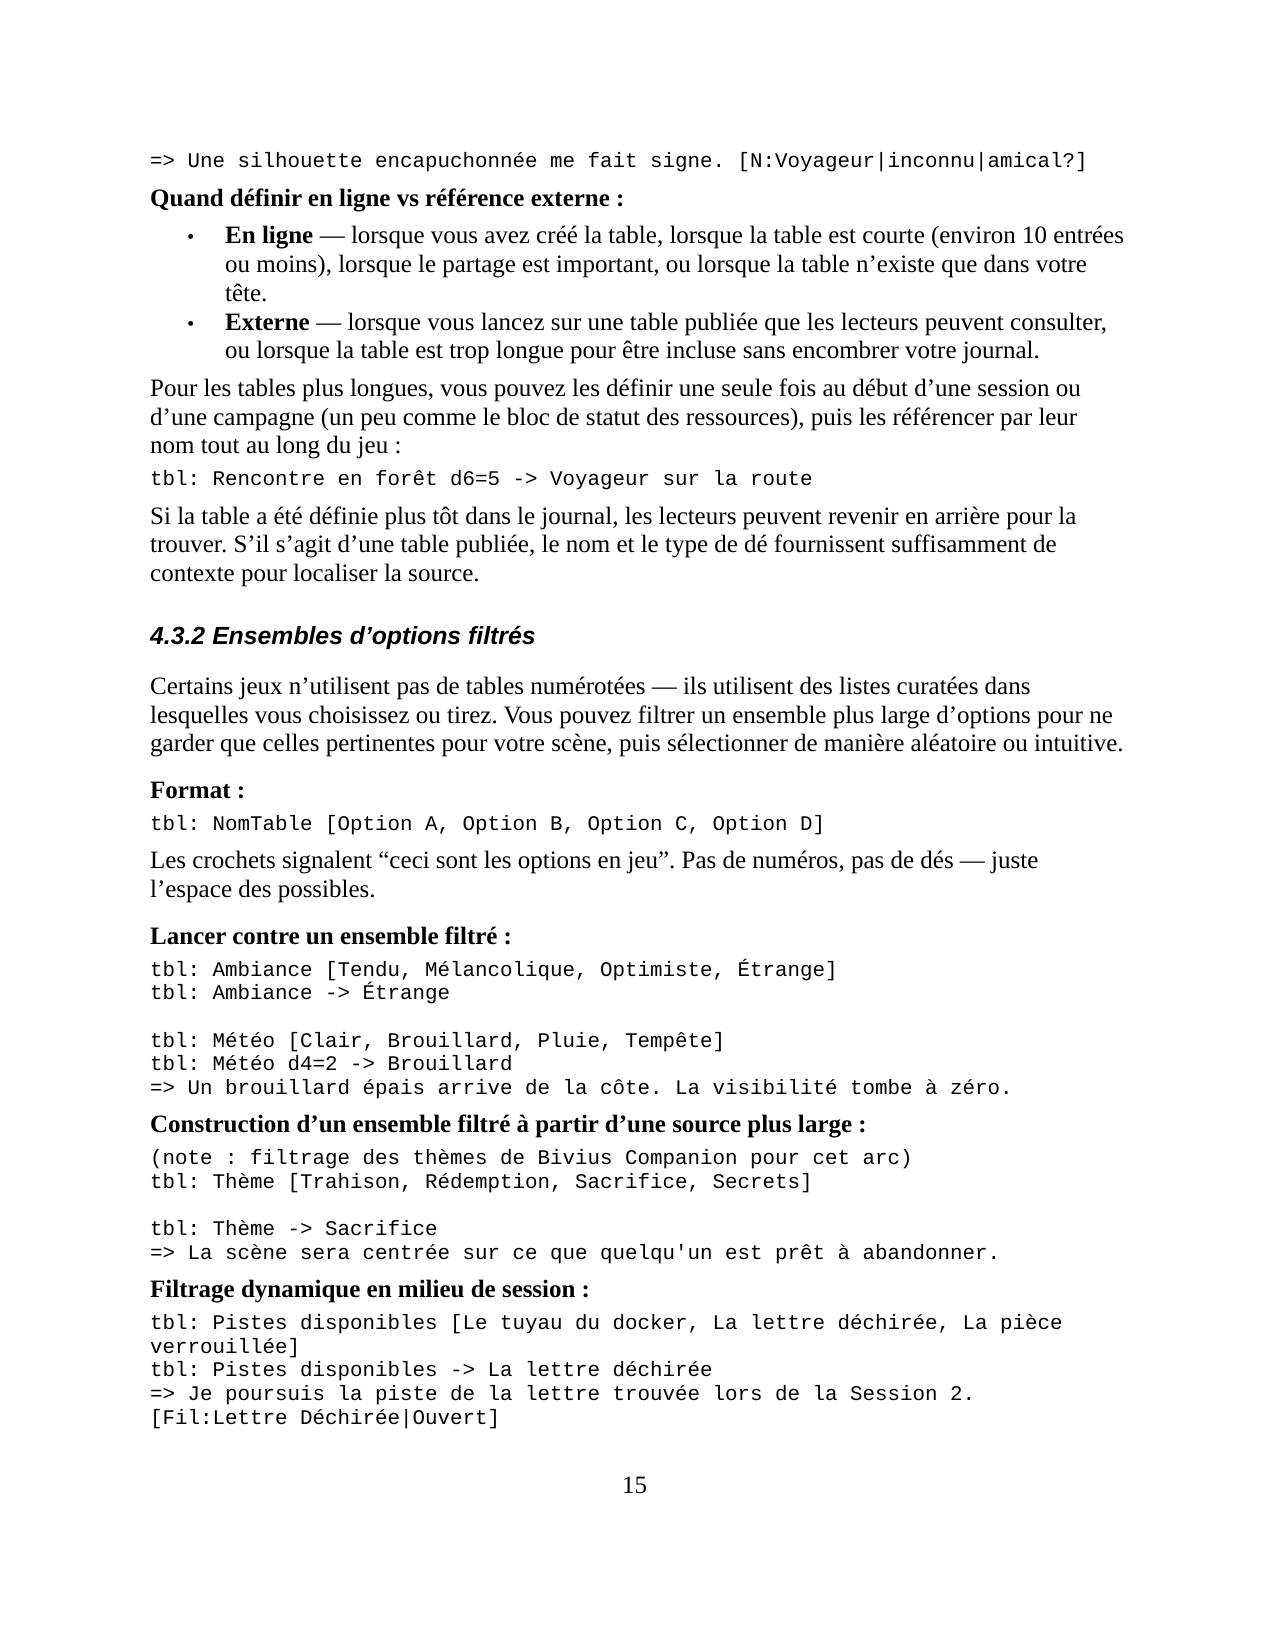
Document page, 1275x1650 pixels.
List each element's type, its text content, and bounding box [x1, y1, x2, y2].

text tbl: Rencontre en forêt d6=5 -> Voyageur sur la route [150, 468, 1125, 492]
subtitle 4.3.2 Ensembles d’options filtrés [150, 621, 1125, 649]
text tbl: Pistes disponibles [Le tuyau du docker, La lettre déchirée, La pièce verrouillée] [150, 1312, 1125, 1359]
text Quand définir en ligne vs référence externe : [150, 183, 1125, 211]
text => Un brouillard épais arrive de la côte. La visibilité tombe à zéro. [150, 1077, 1125, 1101]
text tbl: NomTable [Option A, Option B, Option C, Option D] [150, 813, 1125, 837]
text Lancer contre un ensemble filtré : [150, 921, 1125, 950]
text Filtrage dynamique en milieu de session : [150, 1274, 1125, 1303]
text tbl: Ambiance [Tendu, Mélancolique, Optimiste, Étrange] [150, 959, 1125, 982]
text Pour les tables plus longues, vous pouvez les définir une seule fois au début d’une session ou d’une campagne (un peu comme le bloc de statut des ressources), puis les référencer par leur nom tout au long du jeu : [150, 373, 1125, 459]
list Externe — lorsque vous lancez sur une table publiée que les lecteurs peuvent consulter, ou lorsque la table est trop longue pour être incluse sans encombrer votre journal. [187, 307, 1125, 364]
text Les crochets signalent “ceci sont les options en jeu”. Pas de numéros, pas de dés — juste l’espace des possibles. [150, 846, 1125, 903]
text => La scène sera centrée sur ce que quelqu'un est prêt à abandonner. [150, 1242, 1125, 1265]
text tbl: Thème -> Sacrifice [150, 1218, 1125, 1242]
text => Une silhouette encapuchonnée me fait signe. [N:Voyageur|inconnu|amical?] [150, 150, 1125, 174]
text [Fil:Lettre Déchirée|Ouvert] [150, 1407, 1125, 1430]
text tbl: Thème [Trahison, Rédemption, Sacrifice, Secrets] [150, 1171, 1125, 1194]
list En ligne — lorsque vous avez créé la table, lorsque la table est courte (environ 10 entrées ou moins), lorsque le partage est important, ou lorsque la table n’existe que dans votre tête. [187, 220, 1125, 307]
text Format : [150, 775, 1125, 804]
text Si la table a été définie plus tôt dans le journal, les lecteurs peuvent revenir en arrière pour la trouver. S’il s’agit d’une table publiée, le nom et le type de dé fournissent suffisamment de contexte pour localiser la source. [150, 501, 1125, 587]
text tbl: Pistes disponibles -> La lettre déchirée [150, 1359, 1125, 1383]
text tbl: Météo d4=2 -> Brouillard [150, 1053, 1125, 1077]
text Certains jeux n’utilisent pas de tables numérotées — ils utilisent des listes curatées dans lesquelles vous choisissez ou tirez. Vous pouvez filtrer un ensemble plus large d’options pour ne garder que celles pertinentes pour votre scène, puis sélectionner de manière aléatoire ou intuitive. [150, 671, 1125, 757]
text Construction d’un ensemble filtré à partir d’une source plus large : [150, 1109, 1125, 1138]
text tbl: Ambiance -> Étrange [150, 982, 1125, 1006]
text => Je poursuis la piste de la lettre trouvée lors de la Session 2. [150, 1383, 1125, 1407]
text tbl: Météo [Clair, Brouillard, Pluie, Tempête] [150, 1029, 1125, 1053]
text (note : filtrage des thèmes de Bivius Companion pour cet arc) [150, 1147, 1125, 1171]
